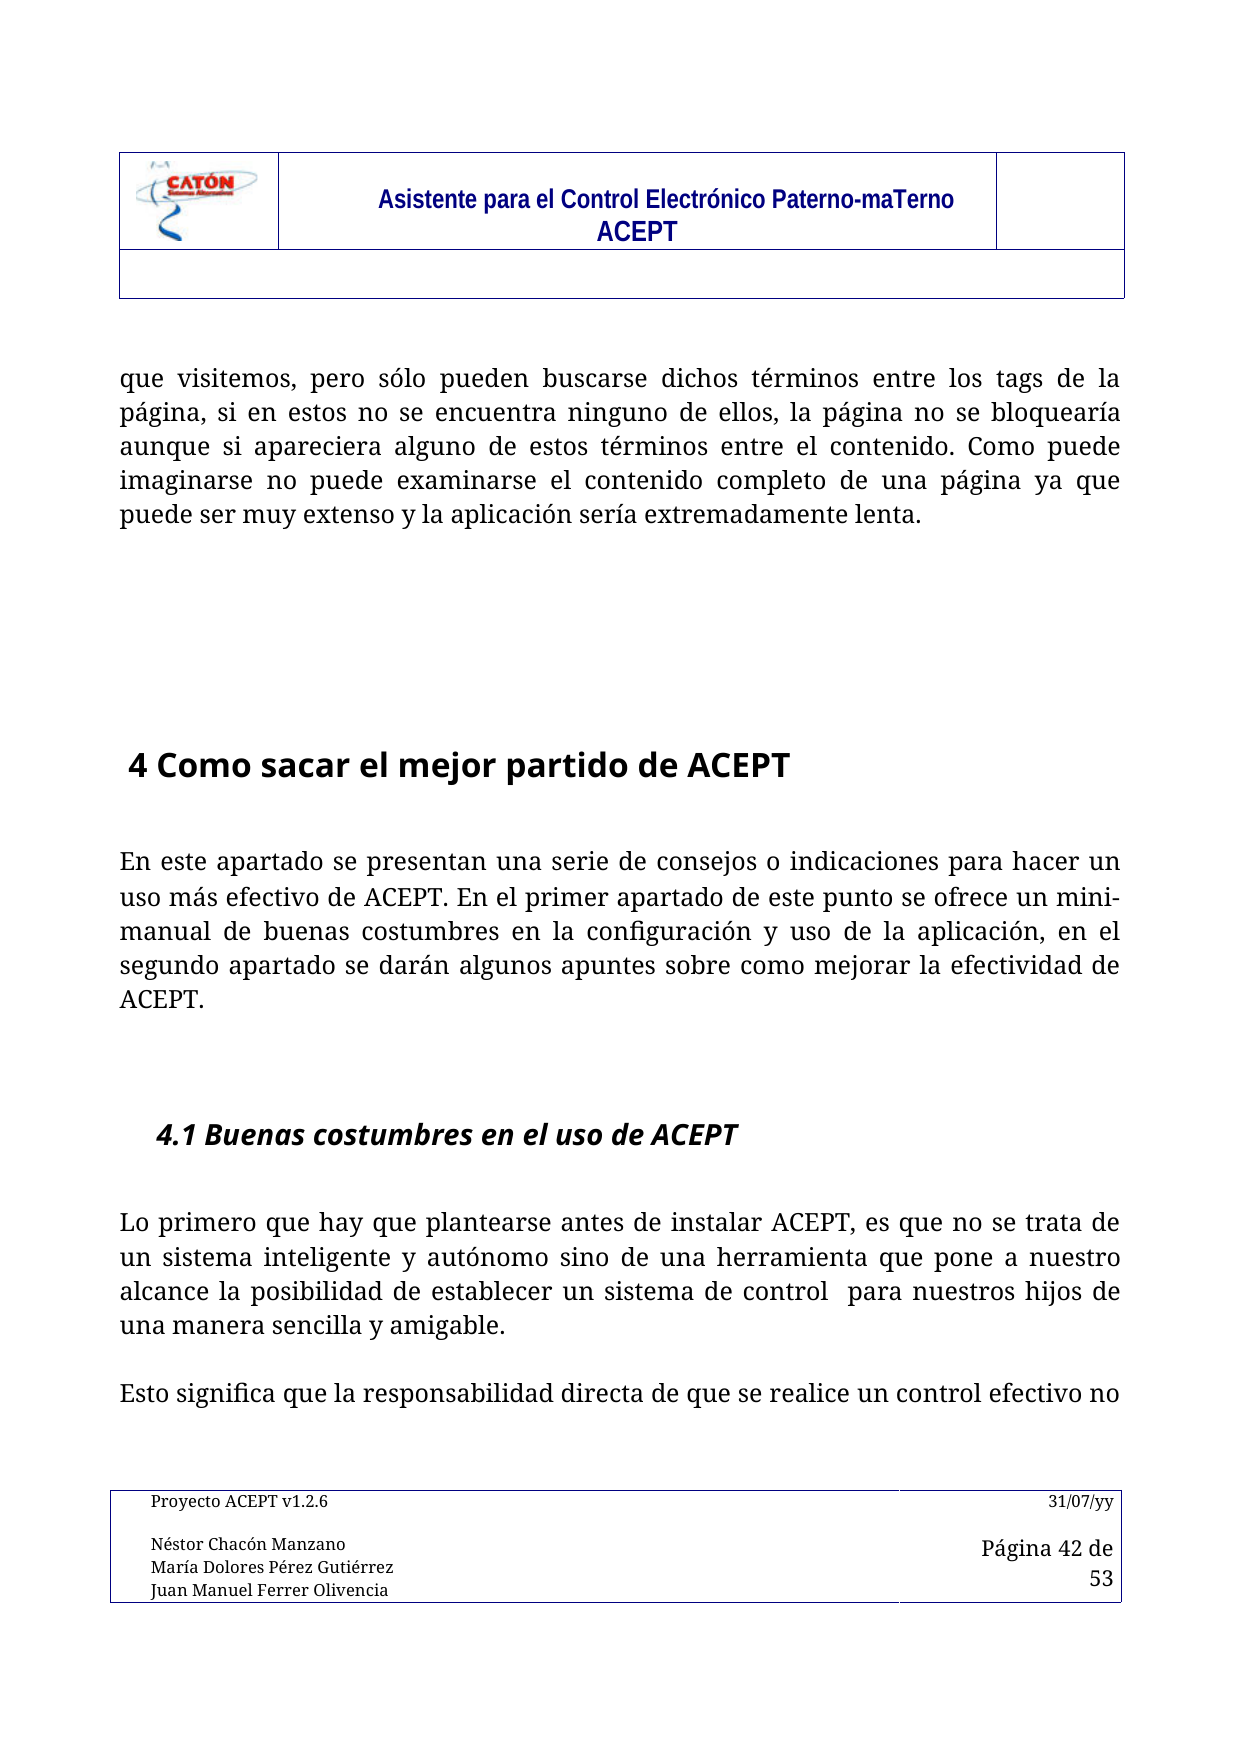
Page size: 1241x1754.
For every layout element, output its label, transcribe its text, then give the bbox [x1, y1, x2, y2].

text En este apartado se presentan una serie de consejos o indicaciones para hacer un uso más efectivo de ACEPT. En el primer apartado de este punto se ofrece un mini-manual de buenas costumbres en la configuración y uso de la aplicación, en el segundo apartado se darán algunos apuntes sobre como mejorar la efectividad de ACEPT. [45, 839, 1122, 1015]
picture [136, 161, 258, 241]
subtitle Como sacar el mejor partido de ACEPT [119, 742, 1122, 787]
text Lo primero que hay que plantearse antes de instalar ACEPT, es que no se trata de un sistema inteligente y autónomo sino de una herramienta que pone a nuestro alcance la posibilidad de establecer un sistema de control para nuestros hijos de una manera sencilla y amigable. [50, 1203, 1122, 1341]
text Esto significa que la responsabilidad directa de que se realice un control efectivo no [50, 1375, 1122, 1409]
subtitle Buenas costumbres en el uso de ACEPT [149, 1114, 1122, 1153]
text que visitemos, pero sólo pueden buscarse dichos términos entre los tags de la página, si en estos no se encuentra ninguno de ellos, la página no se bloquearía aunque si apareciera alguno de estos términos entre el contenido. Como puede imaginarse no puede examinarse el contenido completo de una página ya que puede ser muy extenso y la aplicación sería extremadamente lenta. [119, 361, 1122, 531]
